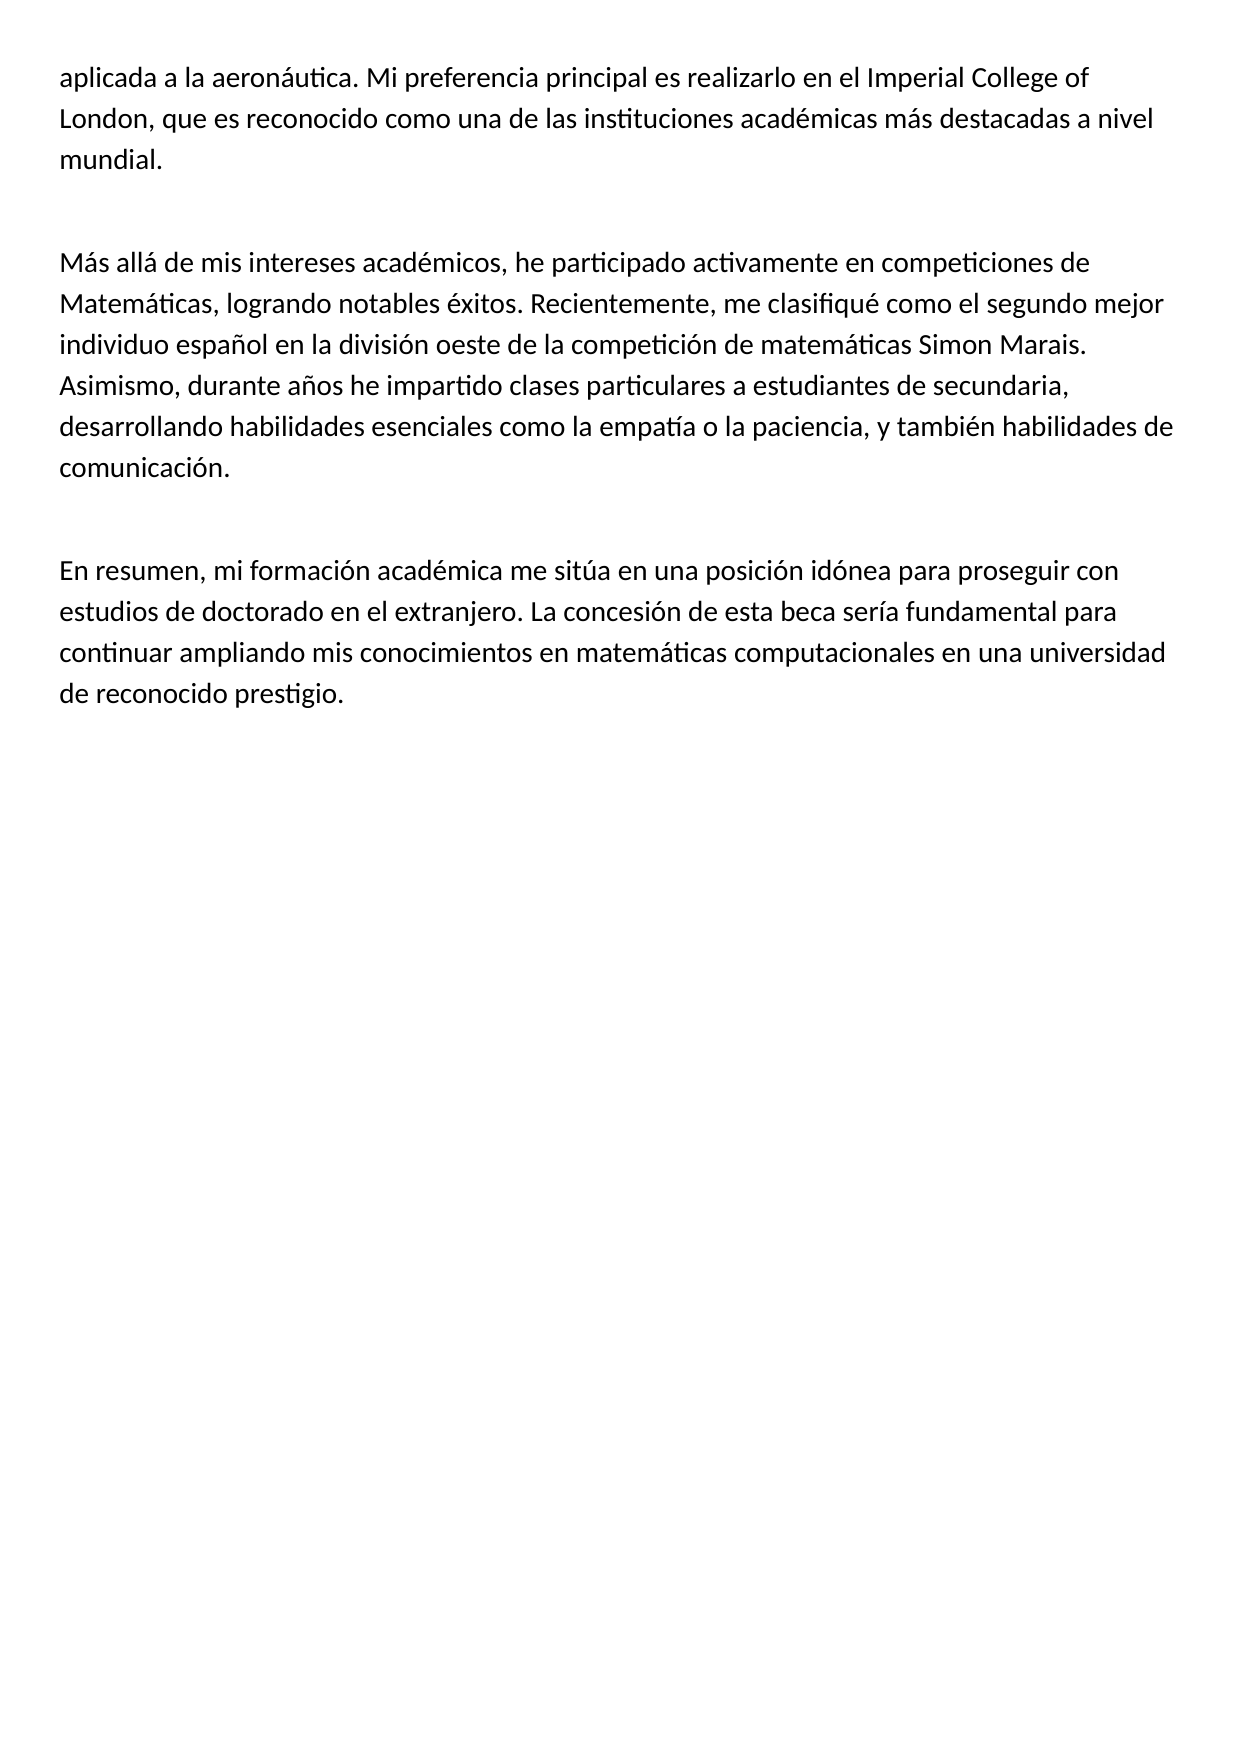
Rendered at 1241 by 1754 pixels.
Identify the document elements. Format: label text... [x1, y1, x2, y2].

text Más allá de mis intereses académicos, he participado activamente en competiciones de Matemáticas, logrando notables éxitos. Recientemente, me clasifiqué como el segundo mejor individuo español en la división oeste de la competición de matemáticas Simon Marais. Asimismo, durante años he impartido clases particulares a estudiantes de secundaria, desarrollando habilidades esenciales como la empatía o la paciencia, y también habilidades de comunicación. [59, 244, 1181, 484]
text En resumen, mi formación académica me sitúa en una posición idónea para proseguir con estudios de doctorado en el extranjero. La concesión de esta beca sería fundamental para continuar ampliando mis conocimientos en matemáticas computacionales en una universidad de reconocido prestigio. [59, 552, 1181, 710]
text aplicada a la aeronáutica. Mi preferencia principal es realizarlo en el Imperial College of London, que es reconocido como una de las instituciones académicas más destacadas a nivel mundial. [59, 59, 1181, 177]
